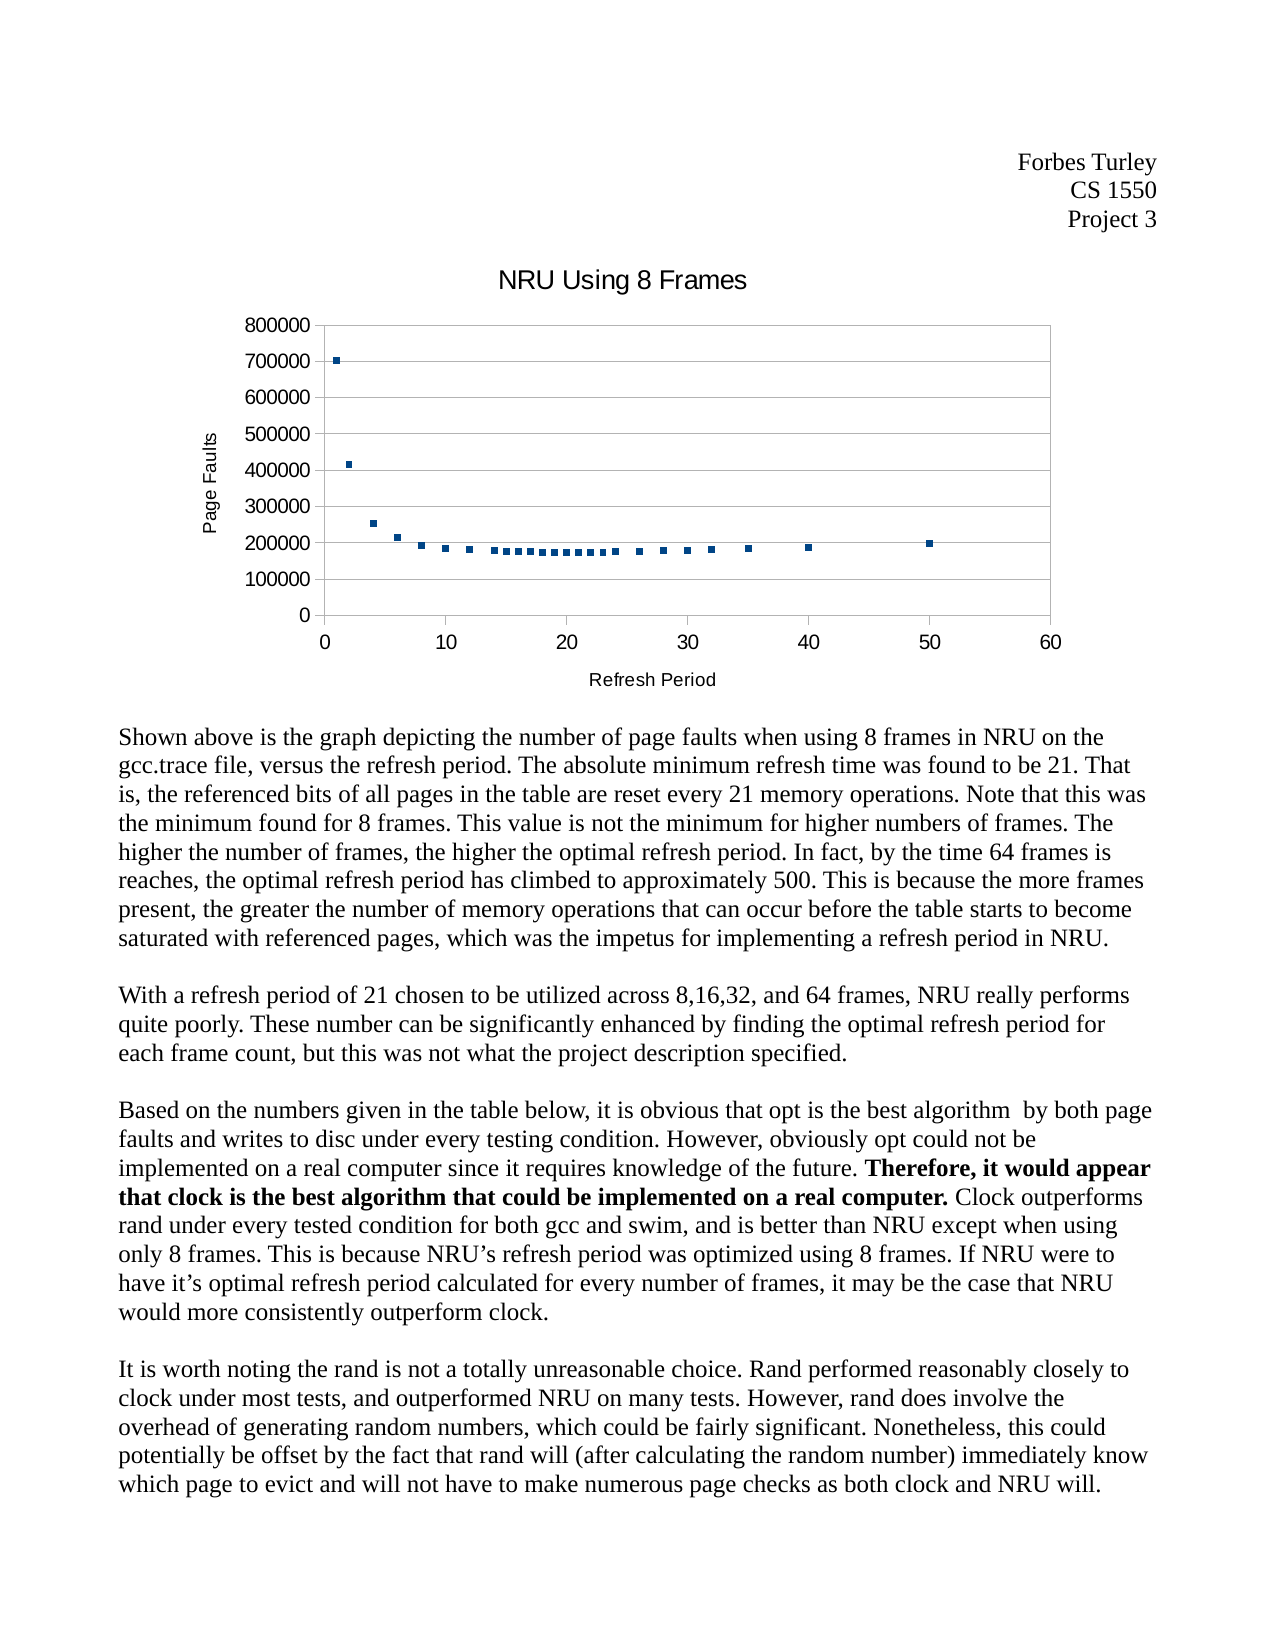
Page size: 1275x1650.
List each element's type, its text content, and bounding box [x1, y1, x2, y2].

text CS 1550 [118, 176, 1157, 204]
text With a refresh period of 21 chosen to be utilized across 8,16,32, and 64 frames, NRU really performs quite poorly. These number can be significantly enhanced by finding the optimal refresh period for each frame count, but this was not what the project description specified. [118, 980, 1157, 1067]
text Based on the numbers given in the table below, it is obvious that opt is the best algorithm by both page faults and writes to disc under every testing condition. However, obviously opt could not be implemented on a real computer since it requires knowledge of the future. Therefore, it would appear that clock is the best algorithm that could be implemented on a real computer. Clock outperforms rand under every tested condition for both gcc and swim, and is better than NRU except when using only 8 frames. This is because NRU’s refresh period was optimized using 8 frames. If NRU were to have it’s optimal refresh period calculated for every number of frames, it may be the case that NRU would more consistently outperform clock. [118, 1095, 1157, 1325]
text Project 3 [118, 204, 1157, 233]
text Forbes Turley [118, 147, 1157, 176]
text Shown above is the graph depicting the number of page faults when using 8 frames in NRU on the gcc.trace file, versus the refresh period. The absolute minimum refresh time was found to be 21. That is, the referenced bits of all pages in the table are reset every 21 memory operations. Note that this was the minimum found for 8 frames. This value is not the minimum for higher numbers of frames. The higher the number of frames, the higher the optimal refresh period. In fact, by the time 64 frames is reaches, the optimal refresh period has climbed to approximately 500. This is because the more frames present, the greater the number of memory operations that can occur before the table starts to become saturated with referenced pages, which was the impetus for implementing a refresh period in NRU. [118, 233, 1157, 952]
text It is worth noting the rand is not a totally unreasonable choice. Rand performed reasonably closely to clock under most tests, and outperformed NRU on many tests. However, rand does involve the overhead of generating random numbers, which could be fairly significant. Nonetheless, this could potentially be offset by the fact that rand will (after calculating the random number) immediately know which page to evict and will not have to make numerous page checks as both clock and NRU will. [118, 1354, 1157, 1498]
